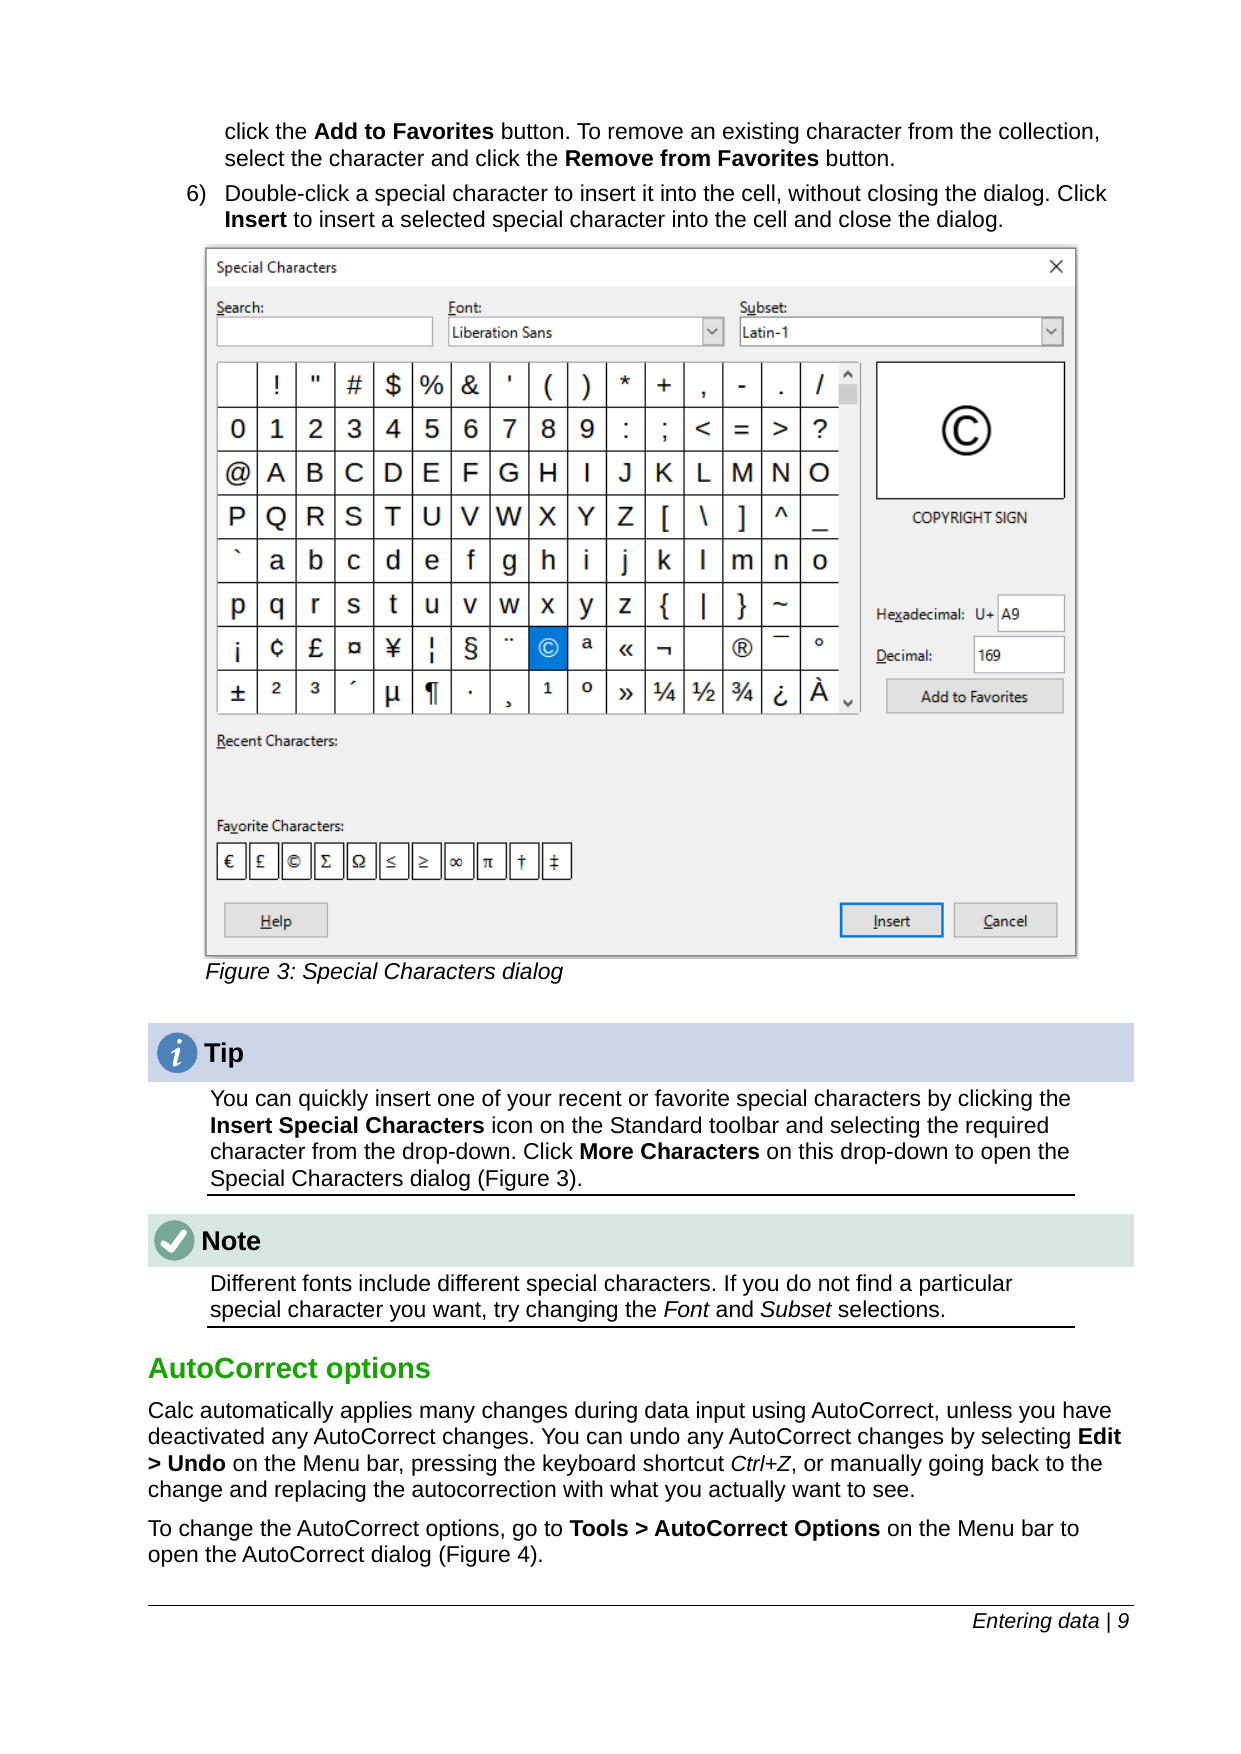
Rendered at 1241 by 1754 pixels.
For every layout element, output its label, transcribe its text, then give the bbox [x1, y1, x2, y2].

list Double-click a special character to insert it into the cell, without closing the dialog. Click Insert to insert a selected special character into the cell and close the dialog. [207, 180, 1134, 232]
subtitle AutoCorrect options [148, 1352, 1134, 1385]
text Different fonts include different special characters. If you do not find a particular special character you want, try changing the Font and Subset selections. [207, 1267, 1075, 1326]
list click the Add to Favorites button. To remove an existing character from the collection, select the character and click the Remove from Favorites button. [207, 118, 1134, 171]
picture [203, 244, 1079, 959]
text To change the AutoCorrect options, go to Tools > AutoCorrect Options on the Menu bar to open the AutoCorrect dialog (Figure 4). [148, 1515, 1134, 1567]
text Figure 3: Special Characters dialog [205, 959, 1076, 985]
subtitle Note [148, 1214, 1134, 1267]
subtitle Tip [148, 1023, 1134, 1082]
text You can quickly insert one of your recent or favorite special characters by clicking the Insert Special Characters icon on the Standard toolbar and selecting the required character from the drop-down. Click More Characters on this drop-down to open the Special Characters dialog (Figure 3). [207, 1082, 1075, 1194]
text Calc automatically applies many changes during data input using AutoCorrect, unless you have deactivated any AutoCorrect changes. You can undo any AutoCorrect changes by selecting Edit > Undo on the Menu bar, pressing the keyboard shortcut Ctrl+Z, or manually going back to the change and replacing the autocorrection with what you actually want to see. [148, 1397, 1134, 1502]
